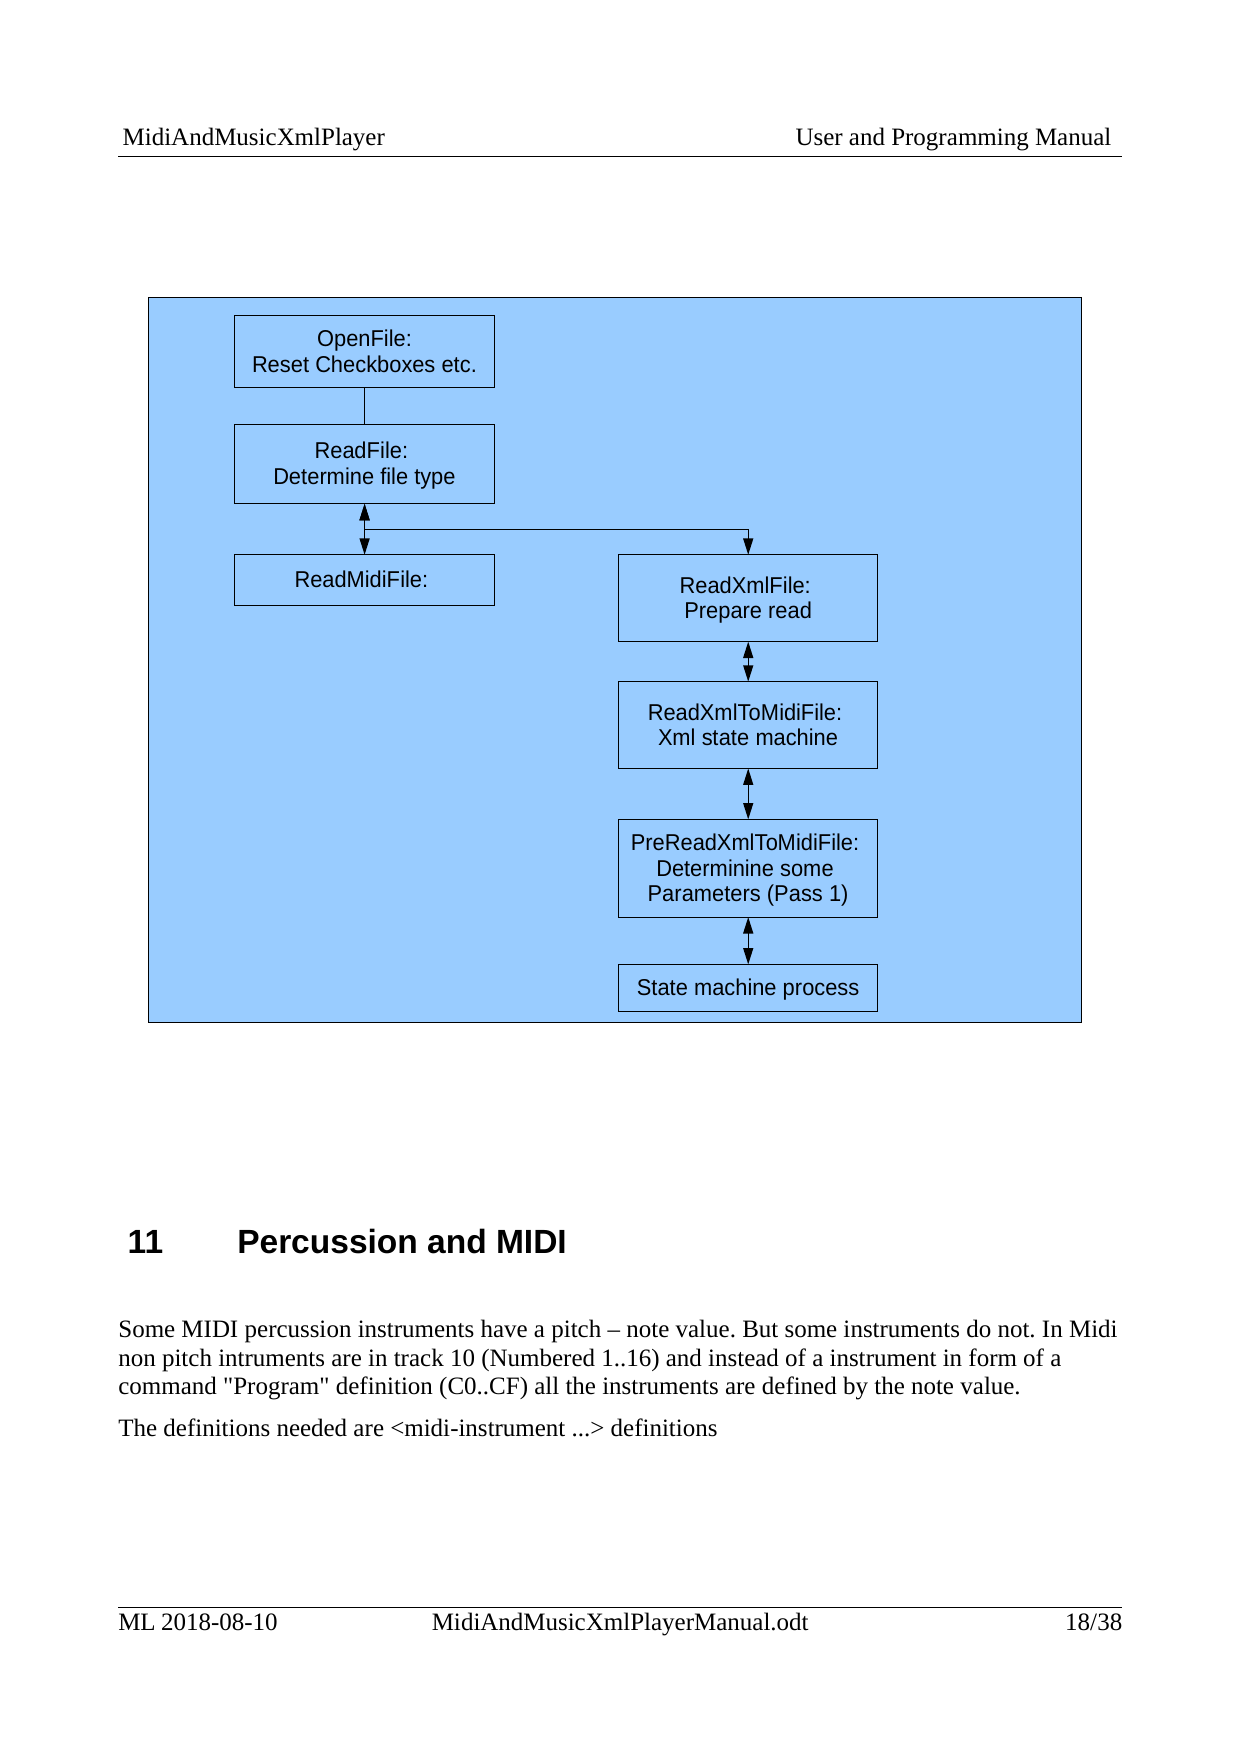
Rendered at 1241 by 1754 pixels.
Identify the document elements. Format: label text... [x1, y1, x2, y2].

text The definitions needed are <midi-instrument ...> definitions [118, 1413, 1122, 1441]
text Some MIDI percussion instruments have a pitch – note value. But some instruments do not. In Midi non pitch intruments are in track 10 (Numbered 1..16) and instead of a instrument in form of a command "Program" definition (C0..CF) all the instruments are defined by the note value. [118, 1314, 1122, 1400]
subtitle Percussion and MIDI [118, 1222, 1122, 1260]
